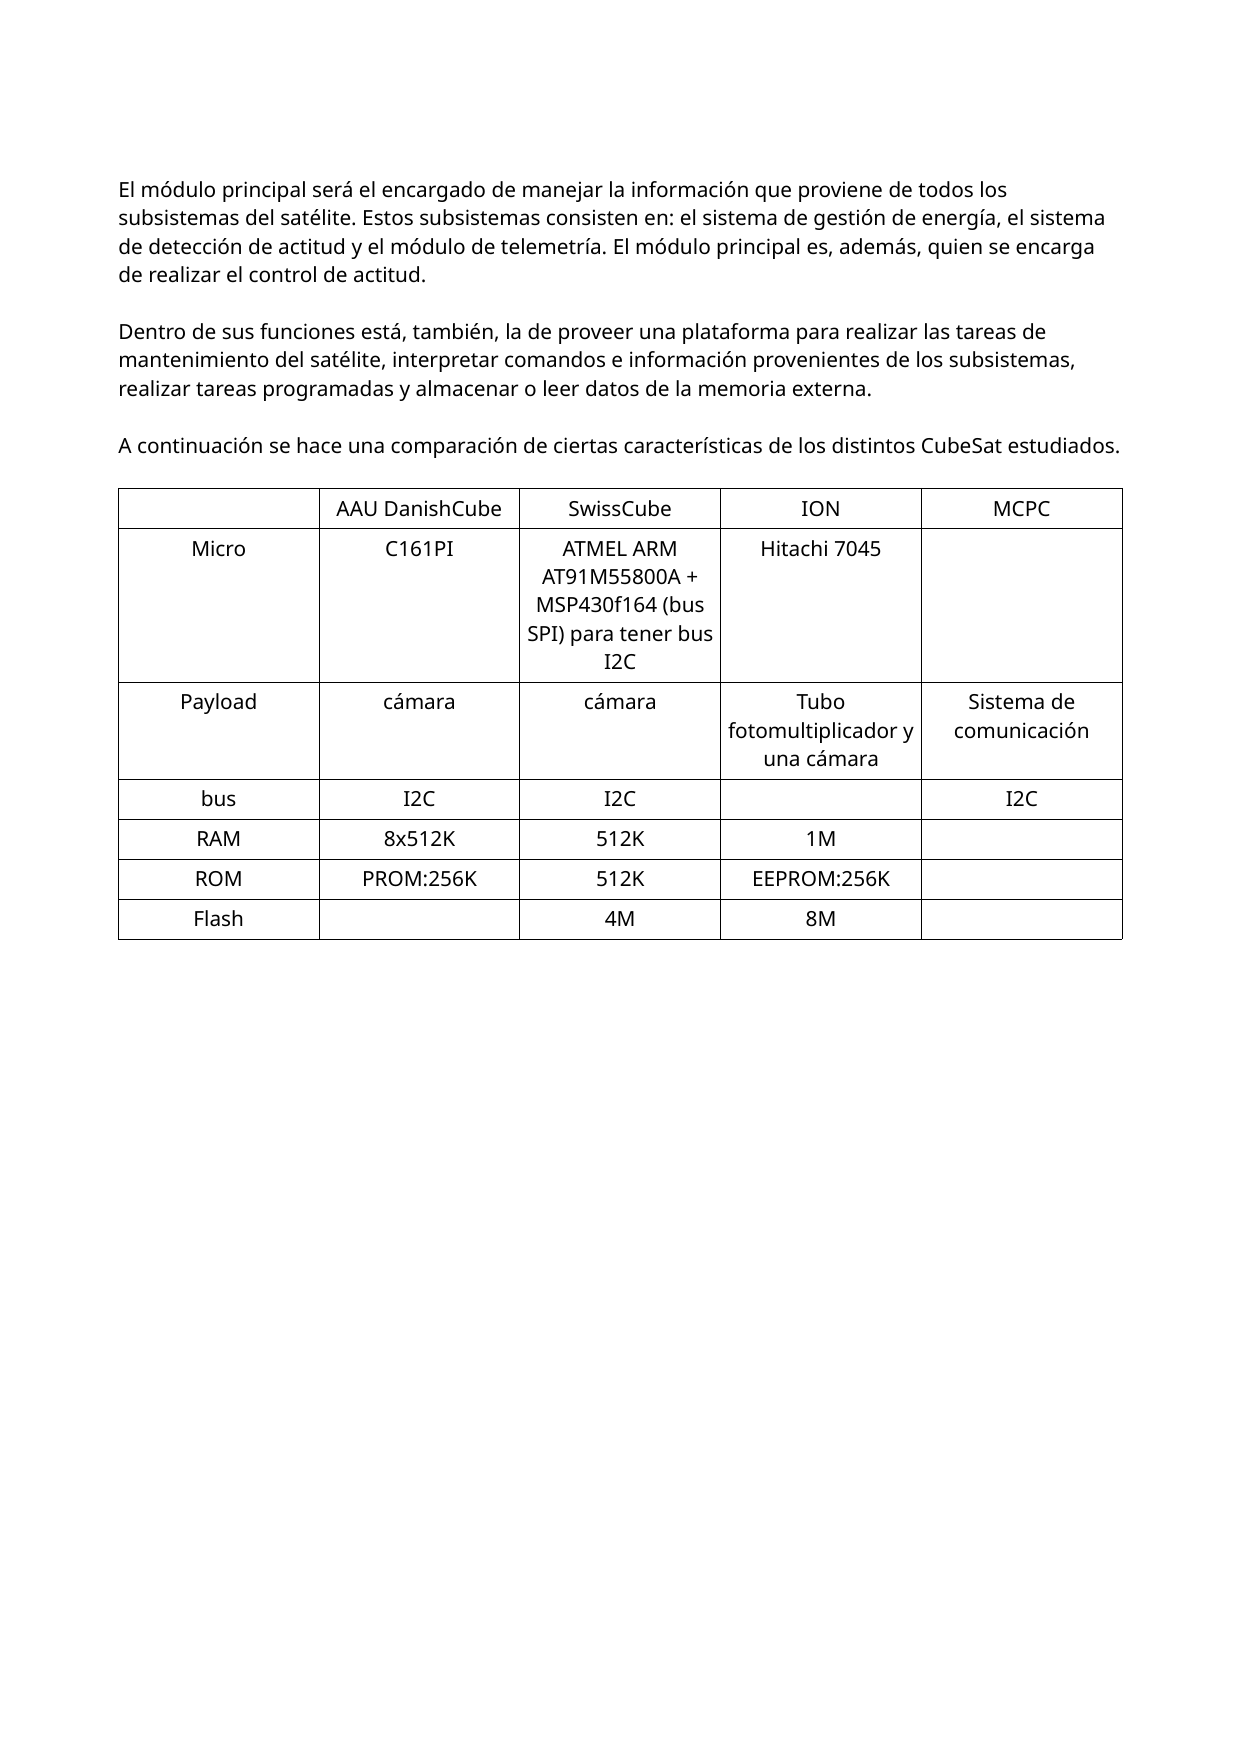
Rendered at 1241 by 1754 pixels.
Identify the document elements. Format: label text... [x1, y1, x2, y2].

table_cell [320, 900, 519, 938]
table_header SwissCube [520, 489, 720, 528]
table_cell 512K [520, 860, 720, 898]
table_cell cámara [320, 683, 519, 778]
table_cell C161PI [320, 529, 519, 682]
table_cell bus [119, 780, 319, 818]
table_cell I2C [520, 780, 720, 818]
table_cell EEPROM:256K [721, 860, 921, 898]
text El módulo principal será el encargado de manejar la información que proviene de todos los subsistemas del satélite. Estos subsistemas consisten en: el sistema de gestión de energía, el sistema de detección de actitud y el módulo de telemetría. El módulo principal es, además, quien se encarga de realizar el control de actitud. [118, 175, 1122, 289]
table_cell [922, 820, 1122, 858]
table_header AAU DanishCube [320, 489, 519, 528]
table_cell ROM [119, 860, 319, 898]
table_cell Tubo fotomultiplicador y una cámara [721, 683, 921, 778]
table_cell 8M [721, 900, 921, 938]
table_cell I2C [320, 780, 519, 818]
table_cell RAM [119, 820, 319, 858]
table_cell 512K [520, 820, 720, 858]
table_cell 1M [721, 820, 921, 858]
table_cell Flash [119, 900, 319, 938]
table_header ION [721, 489, 921, 528]
table_cell Hitachi 7045 [721, 529, 921, 682]
table_cell PROM:256K [320, 860, 519, 898]
table_cell [922, 529, 1122, 682]
table_cell [922, 900, 1122, 938]
table_cell Sistema de comunicación [922, 683, 1122, 778]
table_header [119, 489, 319, 528]
table_cell 4M [520, 900, 720, 938]
table_cell 8x512K [320, 820, 519, 858]
table_cell Payload [119, 683, 319, 778]
text A continuación se hace una comparación de ciertas características de los distintos CubeSat estudiados. [118, 431, 1122, 459]
table_cell Micro [119, 529, 319, 682]
table_cell [721, 780, 921, 818]
table_cell ATMEL ARM AT91M55800A + MSP430f164 (bus SPI) para tener bus I2C [520, 529, 720, 682]
text Dentro de sus funciones está, también, la de proveer una plataforma para realizar las tareas de mantenimiento del satélite, interpretar comandos e información provenientes de los subsistemas, realizar tareas programadas y almacenar o leer datos de la memoria externa. [118, 317, 1122, 402]
table_cell cámara [520, 683, 720, 778]
table_cell [922, 860, 1122, 898]
table_header MCPC [922, 489, 1122, 528]
table_cell I2C [922, 780, 1122, 818]
